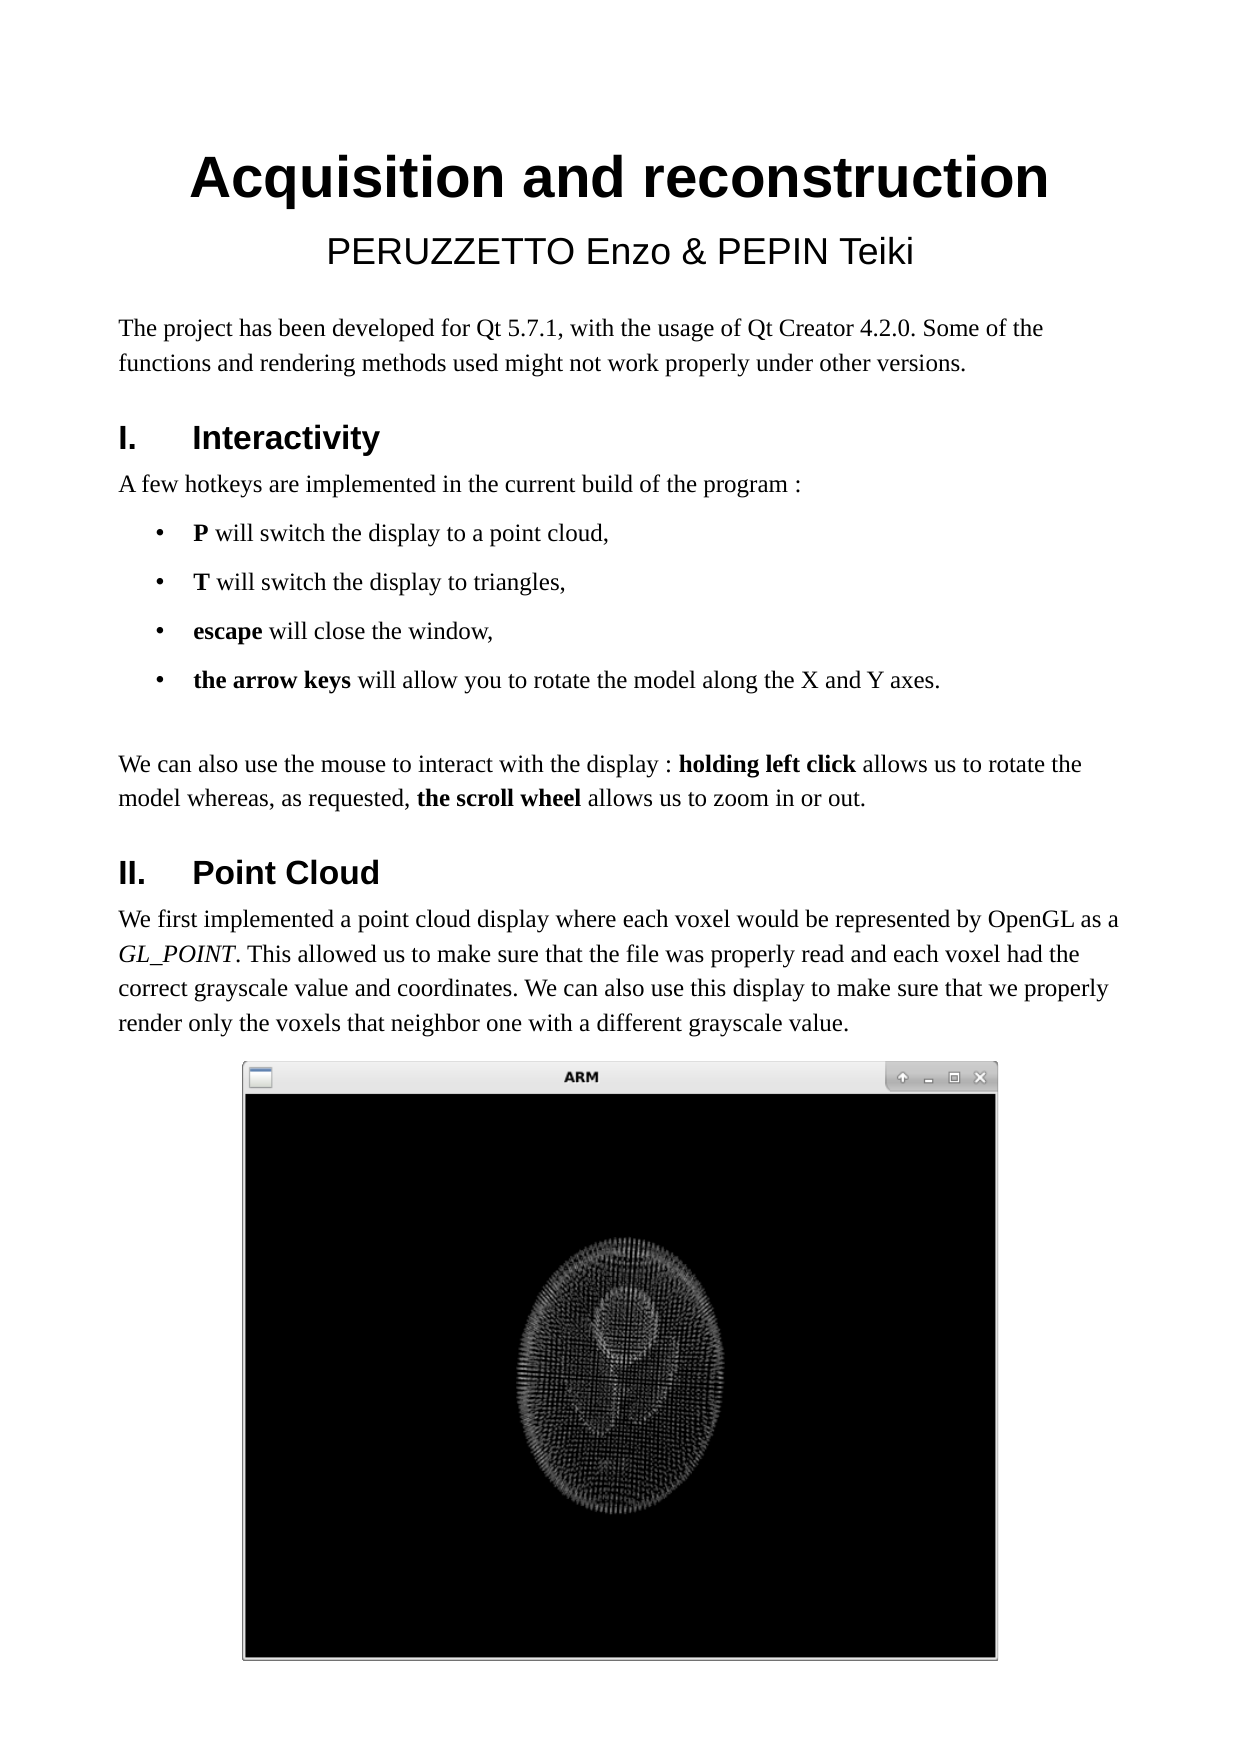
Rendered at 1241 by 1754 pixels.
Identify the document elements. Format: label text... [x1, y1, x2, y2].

title Acquisition and reconstruction [118, 143, 1122, 210]
subtitle PERUZZETTO Enzo & PEPIN Teiki [118, 229, 1122, 272]
subtitle Interactivity [118, 418, 1122, 456]
text We can also use the mouse to interact with the display : holding left click allows us to rotate the model whereas, as requested, the scroll wheel allows us to zoom in or out. [118, 714, 1122, 812]
text We first implemented a point cloud display where each voxel would be represented by OpenGL as a GL_POINT. This allowed us to make sure that the file was properly read and each voxel had the correct grayscale value and coordinates. We can also use this display to make sure that we properly render only the voxels that neighbor one with a different grayscale value. [118, 904, 1122, 1036]
list escape will close the window, [156, 616, 1122, 645]
list the arrow keys will allow you to rotate the model along the X and Y axes. [156, 665, 1122, 694]
text A few hotkeys are implemented in the current build of the program : [118, 469, 1122, 498]
subtitle Point Cloud [118, 853, 1122, 892]
picture [242, 1061, 999, 1661]
list T will switch the display to triangles, [156, 567, 1122, 596]
list P will switch the display to a point cloud, [156, 518, 1122, 547]
text The project has been developed for Qt 5.7.1, with the usage of Qt Creator 4.2.0. Some of the functions and rendering methods used might not work properly under other versions. [118, 313, 1122, 377]
